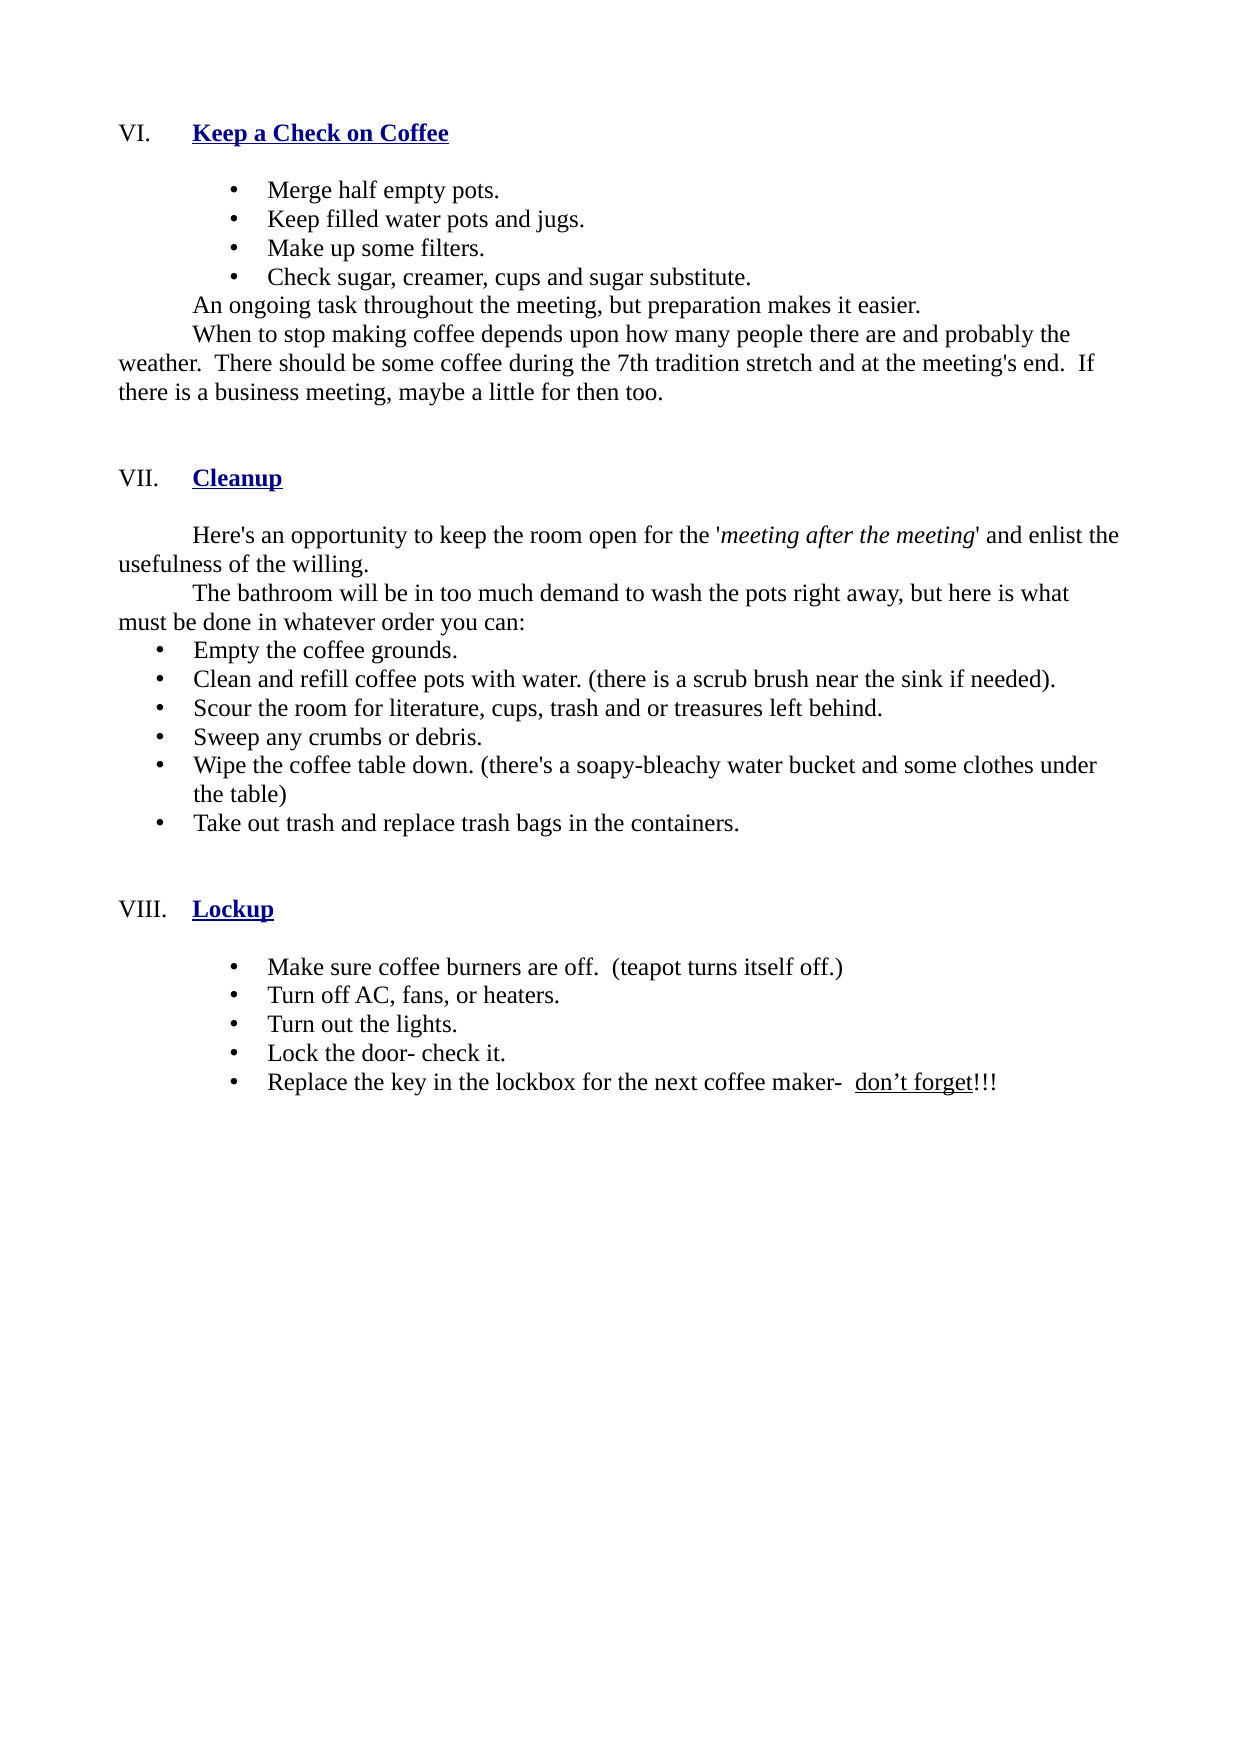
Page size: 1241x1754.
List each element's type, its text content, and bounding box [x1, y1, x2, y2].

list Empty the coffee grounds. [156, 636, 1122, 664]
text An ongoing task throughout the meeting, but preparation makes it easier. [118, 291, 1122, 319]
list Clean and refill coffee pots with water. (there is a scrub brush near the sink if needed). [156, 664, 1122, 693]
list Lock the door- check it. [229, 1038, 1122, 1067]
text VII. Cleanup [118, 463, 1122, 492]
text VIII. Lockup [118, 894, 1122, 923]
text When to stop making coffee depends upon how many people there are and probably the weather. There should be some coffee during the 7th tradition stretch and at the meeting's end. If there is a business meeting, maybe a little for then too. [118, 319, 1122, 406]
text The bathroom will be in too much demand to wash the pots right away, but here is what must be done in whatever order you can: [118, 578, 1122, 636]
list Merge half empty pots. [229, 176, 1122, 204]
list Sweep any crumbs or debris. [156, 722, 1122, 751]
list Make up some filters. [229, 233, 1122, 262]
list Wipe the coffee table down. (there's a soapy-bleachy water bucket and some clothes under the table) [156, 751, 1122, 808]
text Here's an opportunity to keep the room open for the 'meeting after the meeting' and enlist the usefulness of the willing. [118, 521, 1122, 578]
list Take out trash and replace trash bags in the containers. [156, 808, 1122, 837]
list Scour the room for literature, cups, trash and or treasures left behind. [156, 693, 1122, 722]
list Turn out the lights. [229, 1009, 1122, 1038]
text VI. Keep a Check on Coffee [118, 118, 1122, 147]
list Check sugar, creamer, cups and sugar substitute. [229, 262, 1122, 291]
list Turn off AC, fans, or heaters. [229, 981, 1122, 1009]
list Replace the key in the lockbox for the next coffee maker- don’t forget!!! [229, 1067, 1122, 1096]
list Make sure coffee burners are off. (teapot turns itself off.) [229, 952, 1122, 981]
list Keep filled water pots and jugs. [229, 204, 1122, 233]
